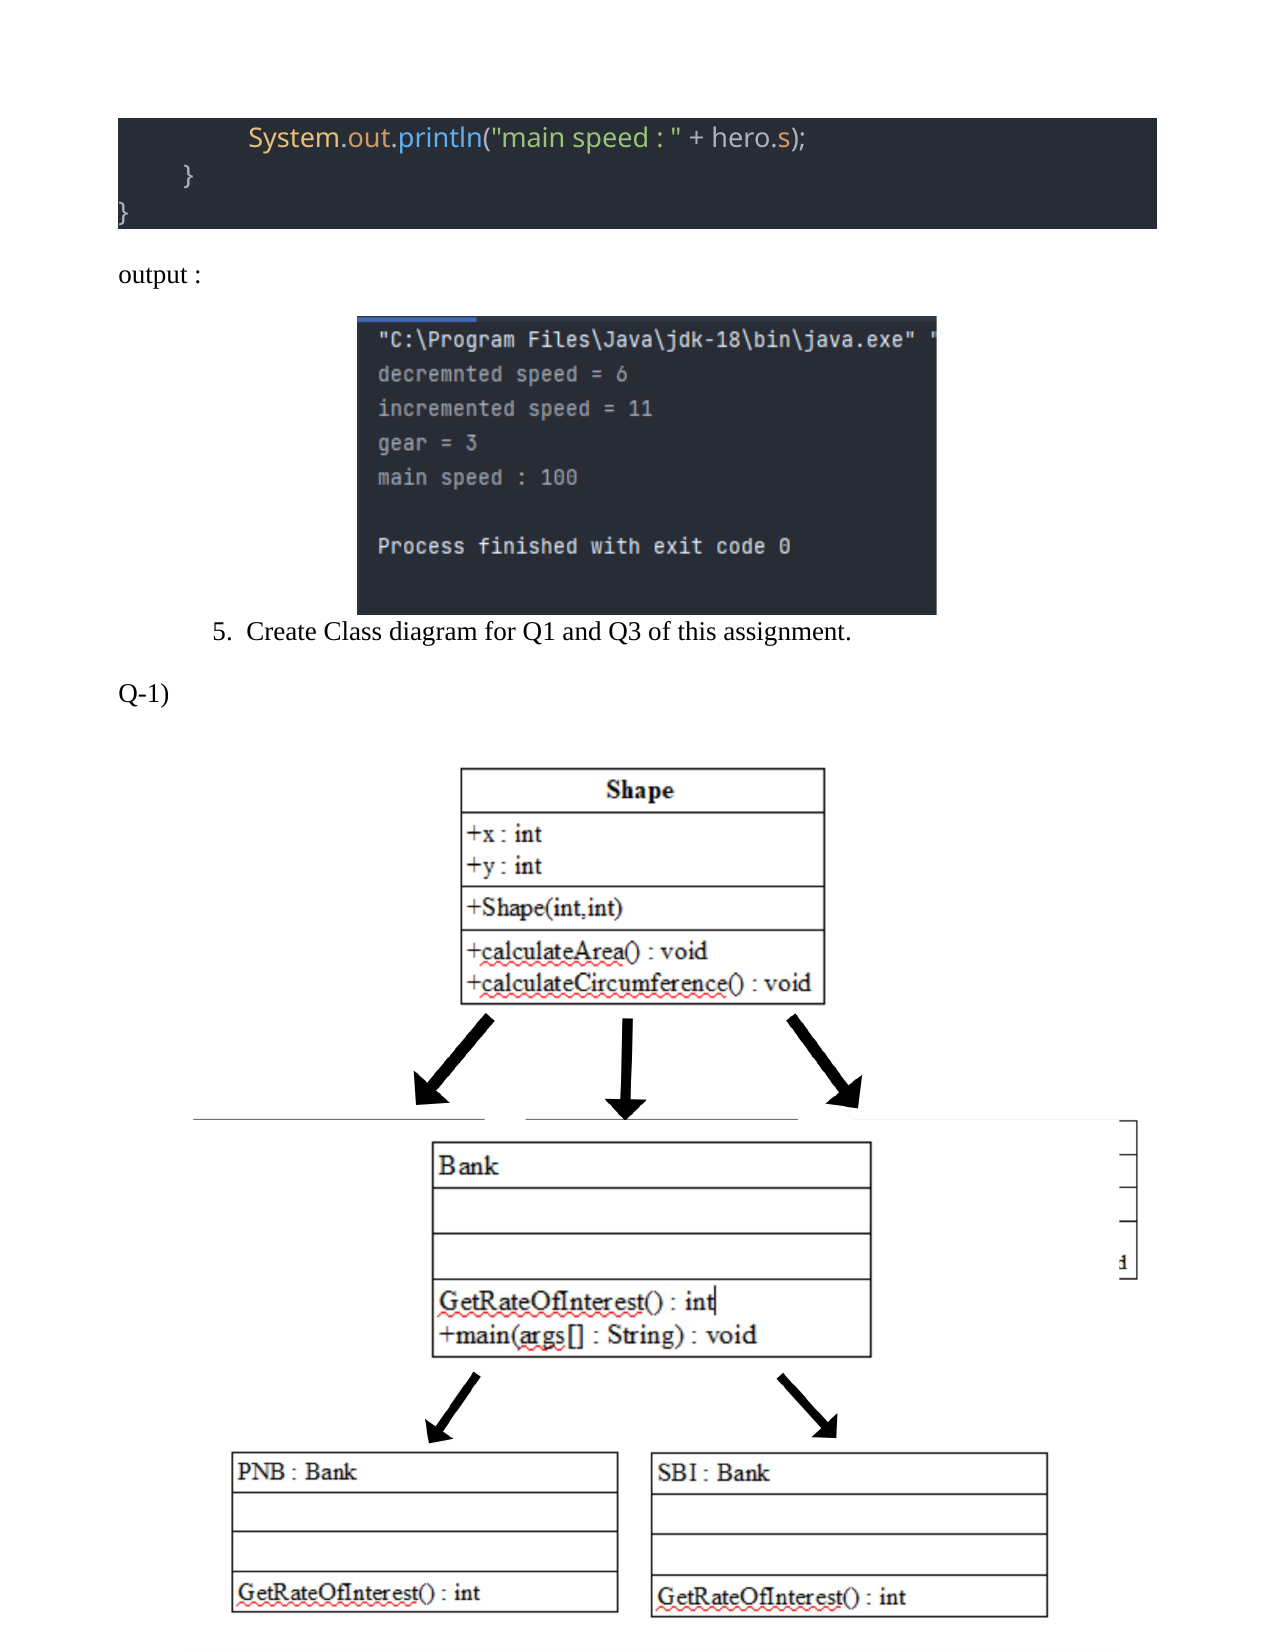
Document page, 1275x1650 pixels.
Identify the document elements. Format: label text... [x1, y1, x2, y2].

text Q-1) [118, 677, 1157, 708]
text output : [118, 259, 1157, 290]
picture [149, 731, 1156, 1650]
text } [118, 155, 1157, 192]
text } [118, 192, 1157, 229]
text System.out.println("main speed : " + hero.s); [118, 118, 1157, 155]
picture [357, 316, 937, 615]
list 5. Create Class diagram for Q1 and Q3 of this assignment. [118, 290, 1157, 646]
